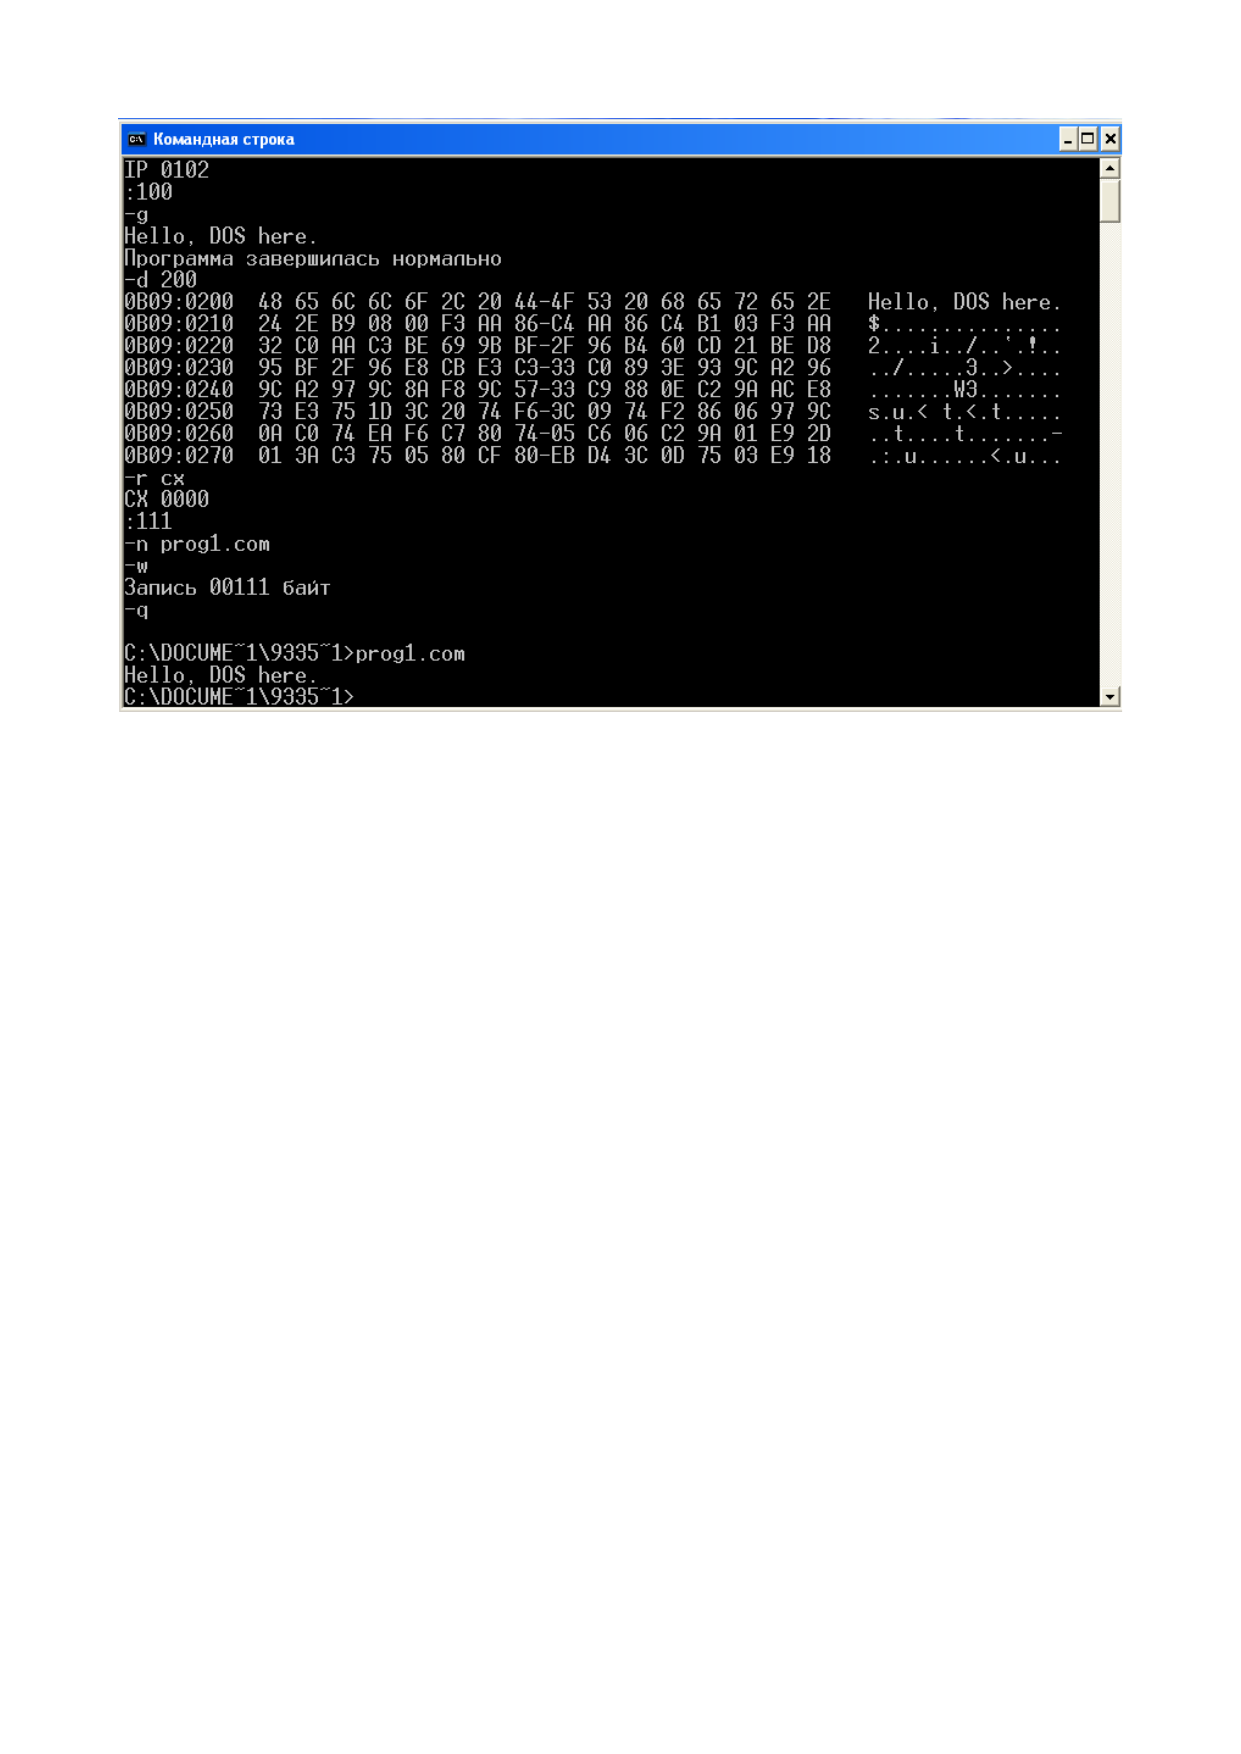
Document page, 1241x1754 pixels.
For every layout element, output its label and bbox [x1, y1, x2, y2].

picture [118, 118, 1123, 712]
